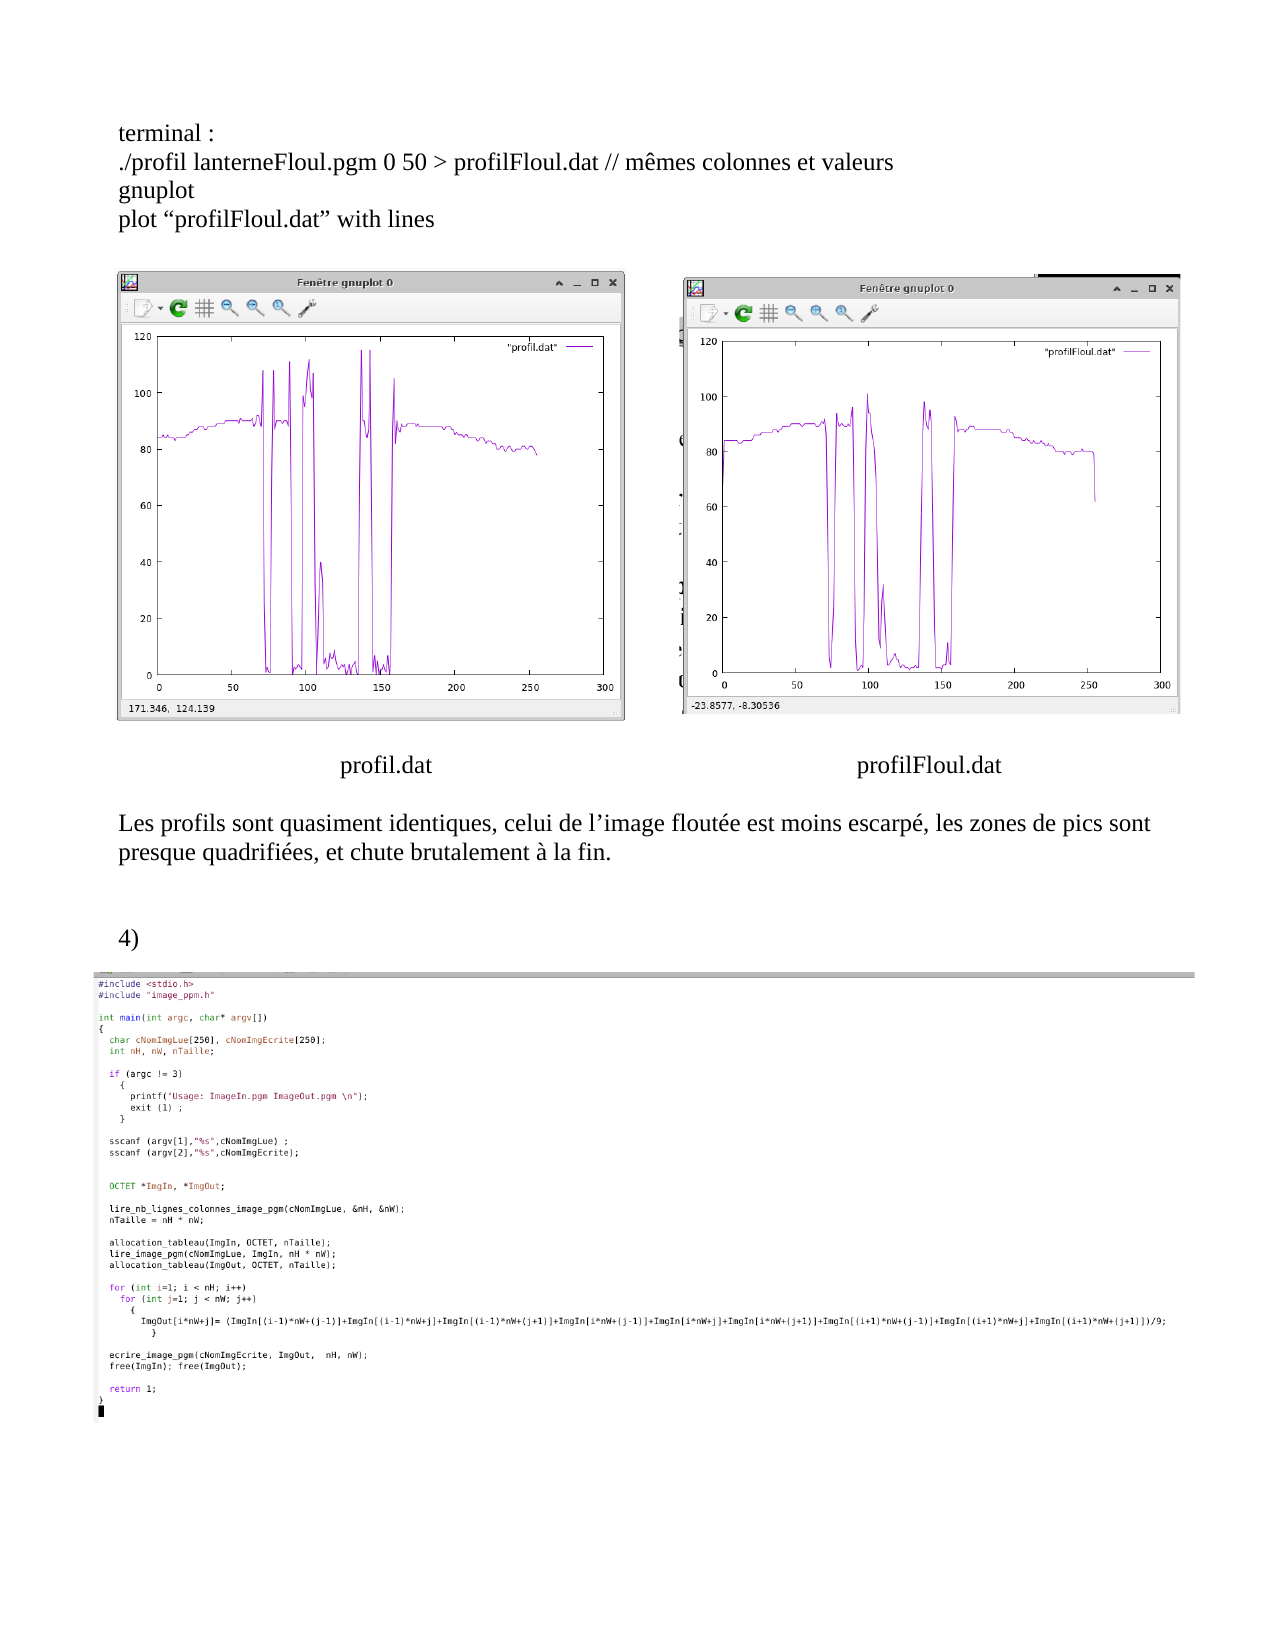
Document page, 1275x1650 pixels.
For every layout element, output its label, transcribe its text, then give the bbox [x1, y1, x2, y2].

text terminal : [118, 118, 1157, 147]
text plot “profilFloul.dat” with lines [118, 204, 1157, 233]
text 4) [118, 923, 1157, 952]
picture [757, 274, 1099, 714]
text Les profils sont quasiment identiques, celui de l’image floutée est moins escarpé, les zones de pics sont presque quadrifiées, et chute brutalement à la fin. [118, 808, 1157, 866]
text ./profil lanterneFloul.pgm 0 50 > profilFloul.dat // mêmes colonnes et valeurs [118, 147, 1157, 176]
text gnuplot [118, 176, 1157, 204]
picture [93, 972, 1195, 1423]
text profil.dat profilFloul.dat [118, 751, 1157, 779]
picture [114, 268, 309, 721]
